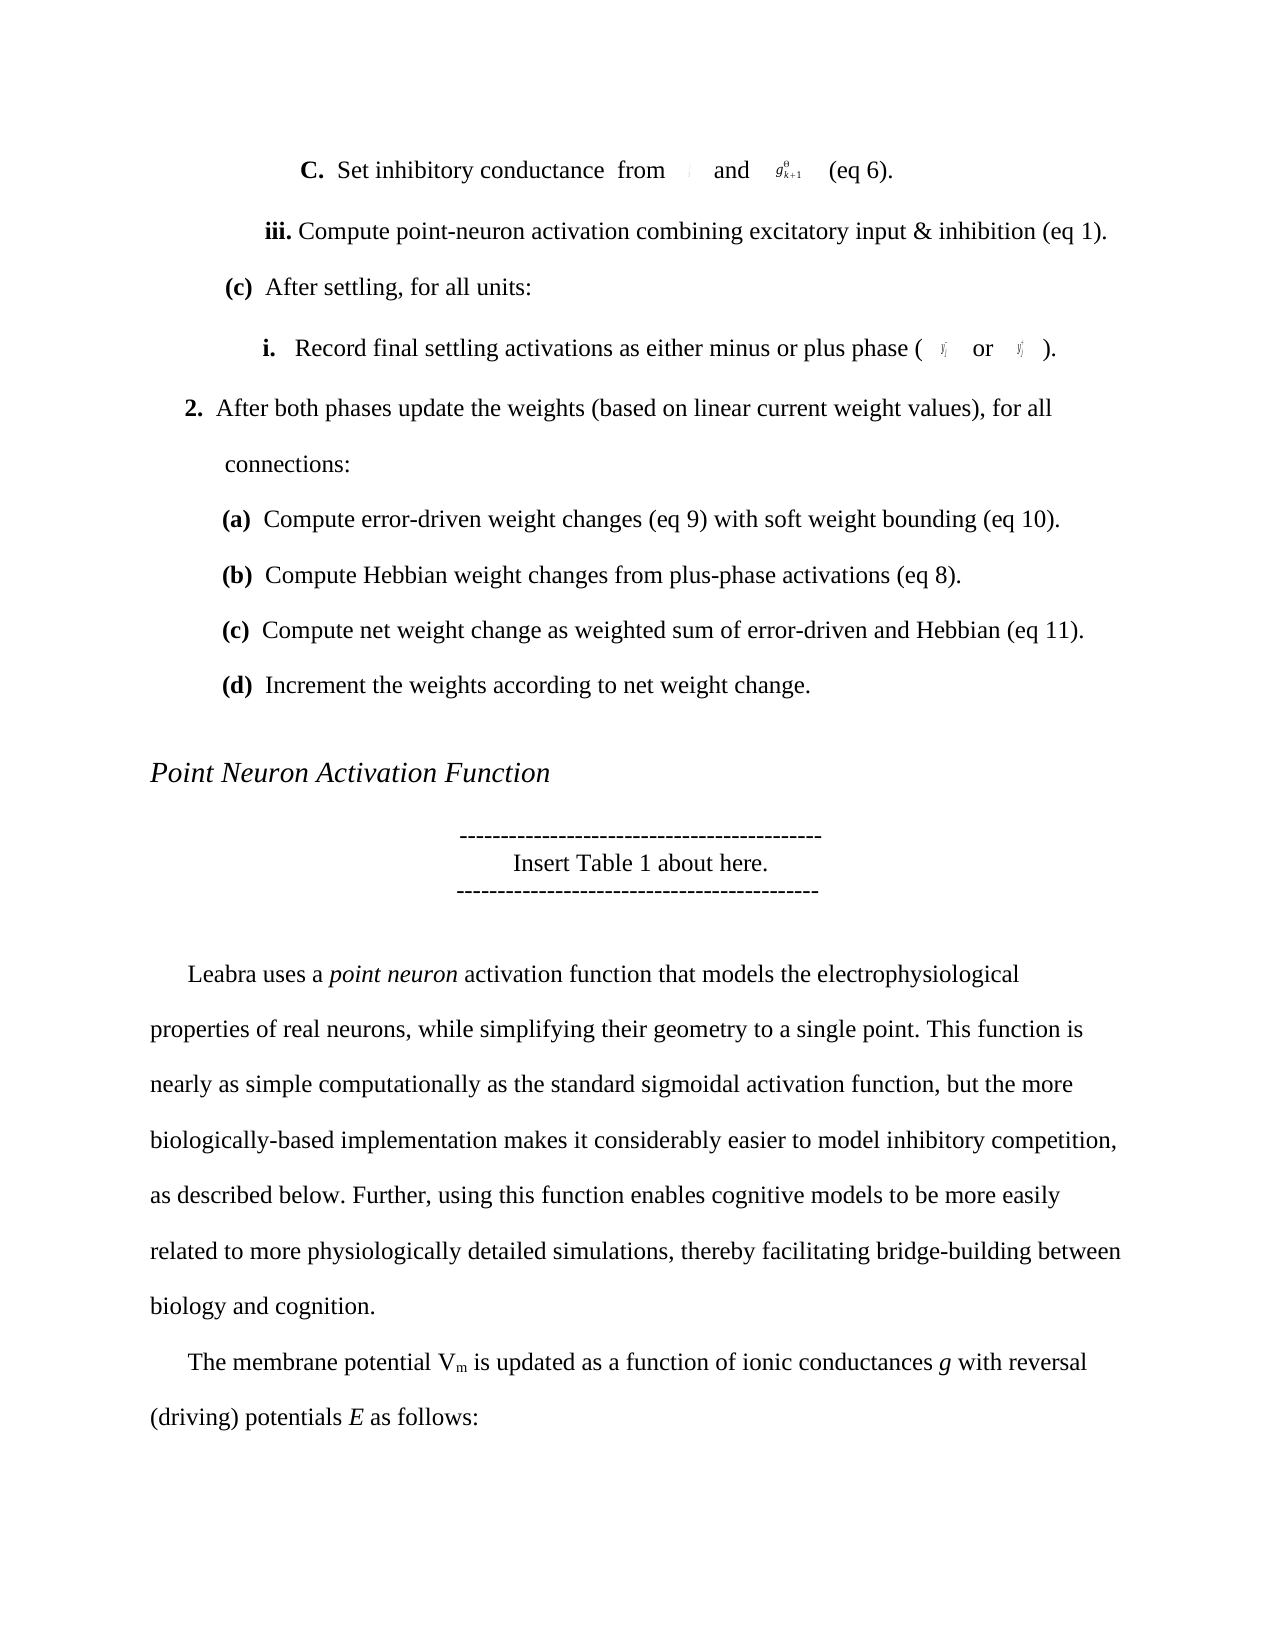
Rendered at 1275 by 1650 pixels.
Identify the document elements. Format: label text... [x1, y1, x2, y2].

text -------------------------------------------- [150, 877, 1125, 904]
text (b) Compute Hebbian weight changes from plus-phase activations (eq 8). [184, 561, 1125, 588]
text (c) Compute net weight change as weighted sum of error-driven and Hebbian (eq 11). [184, 616, 1125, 644]
text -------------------------------------------- [150, 821, 1125, 849]
text (d) Increment the weights according to net weight change. [184, 672, 1125, 699]
text Insert Table 1 about here. [150, 849, 1125, 877]
text (c) After settling, for all units: [187, 273, 1125, 301]
text C. Set inhibitory conductance from and (eq 6). [262, 150, 1125, 190]
text iii. Compute point-neuron activation combining excitatory input & inhibition (eq 1). [264, 217, 1125, 245]
text 2. After both phases update the weights (based on linear current weight values), for all connections: [184, 394, 1125, 478]
text The membrane potential Vm is updated as a function of ionic conductances g with reversal (driving) potentials E as follows: [150, 1348, 1125, 1431]
text Leabra uses a point neuron activation function that models the electrophysiological properties of real neurons, while simplifying their geometry to a single point. This function is nearly as simple computationally as the standard sigmoidal activation function, but the more biologically-based implementation makes it considerably easier to model inhibitory competition, as described below. Further, using this function enables cognitive models to be more easily related to more physiologically detailed simulations, thereby facilitating bridge-building between biology and cognition. [150, 960, 1125, 1320]
text i. Record final settling activations as either minus or plus phase ( or ). [225, 328, 1125, 367]
text (a) Compute error-driven weight changes (eq 9) with soft weight bounding (eq 10). [184, 505, 1125, 533]
subtitle Point Neuron Activation Function [150, 757, 1125, 789]
